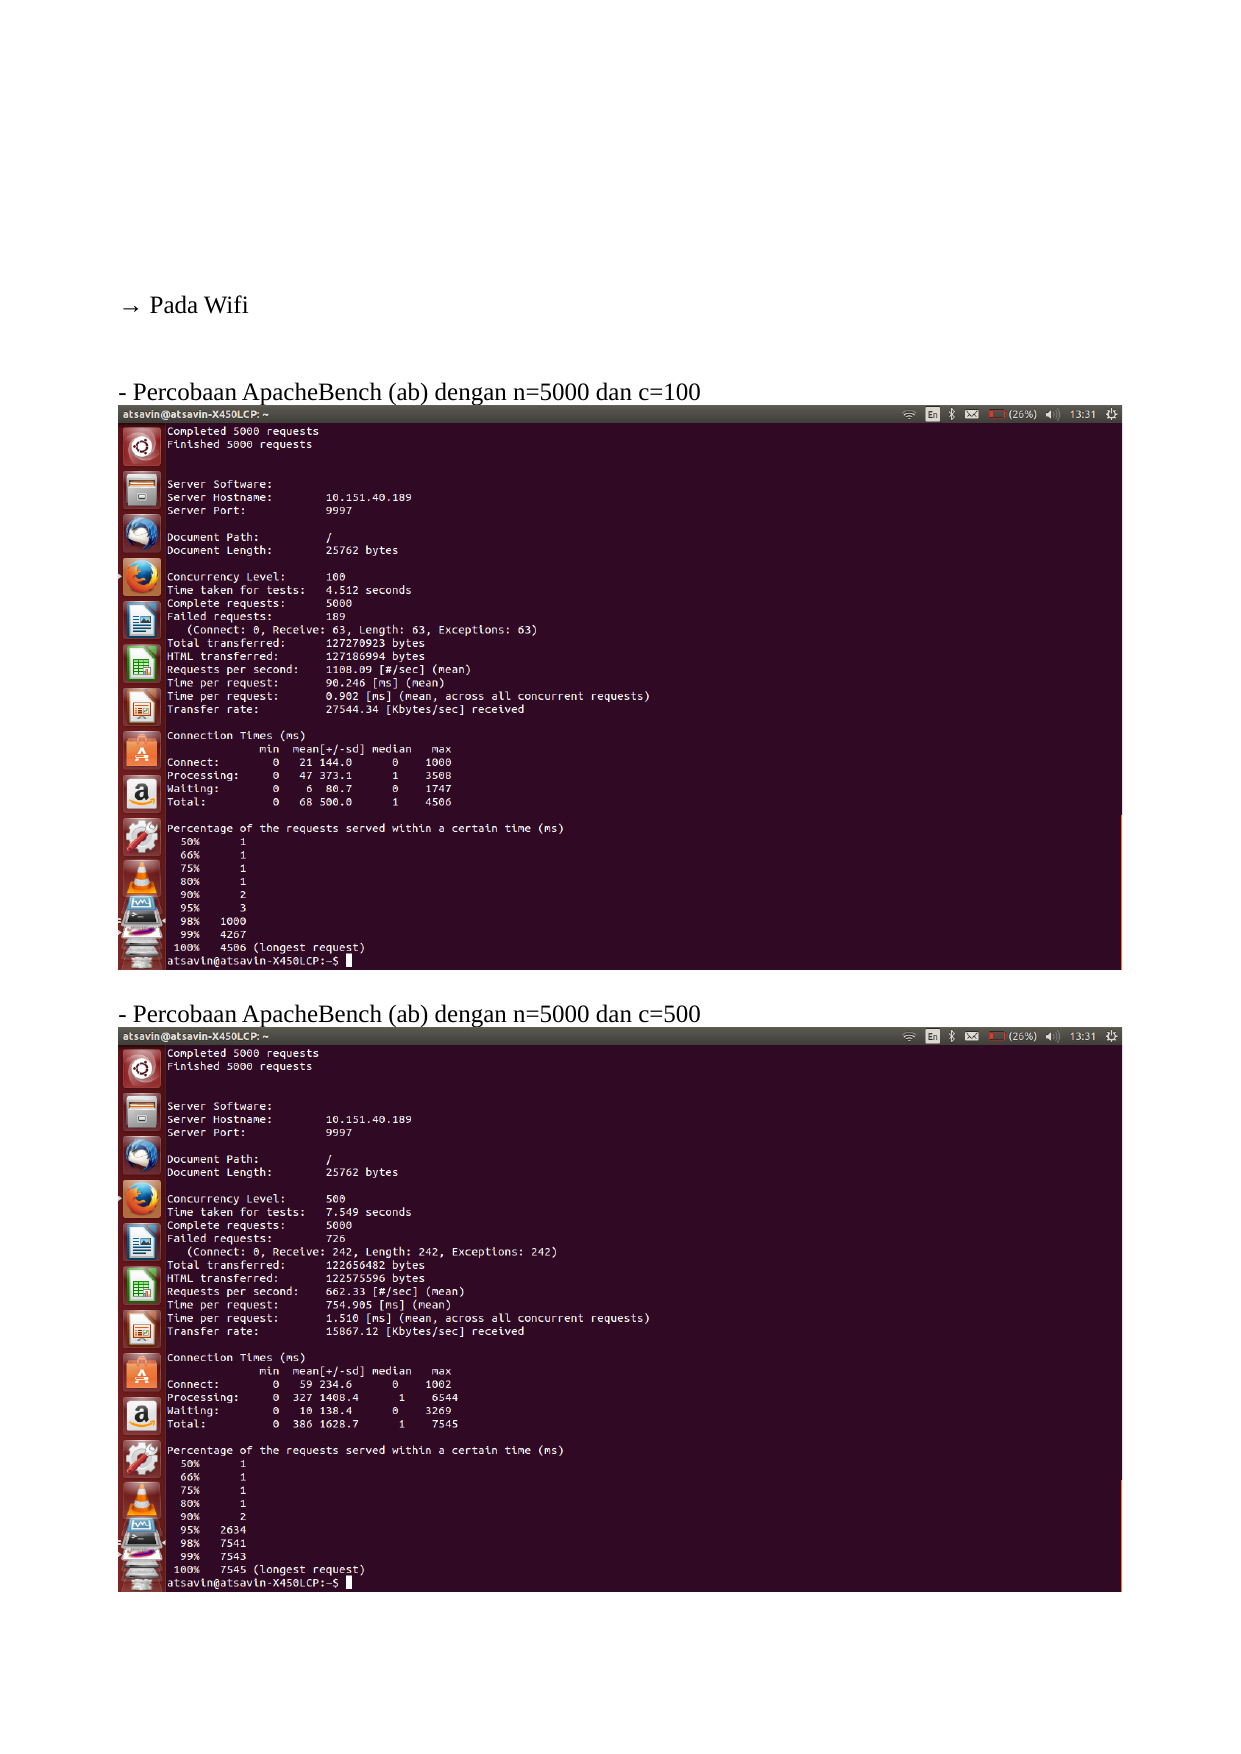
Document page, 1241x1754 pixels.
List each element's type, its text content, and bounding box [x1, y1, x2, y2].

text → Pada Wifi [118, 291, 1122, 319]
picture [118, 405, 1123, 970]
text - Percobaan ApacheBench (ab) dengan n=5000 dan c=100 [118, 377, 1122, 405]
picture [118, 1027, 1123, 1592]
text - Percobaan ApacheBench (ab) dengan n=5000 dan c=500 [118, 999, 1122, 1027]
